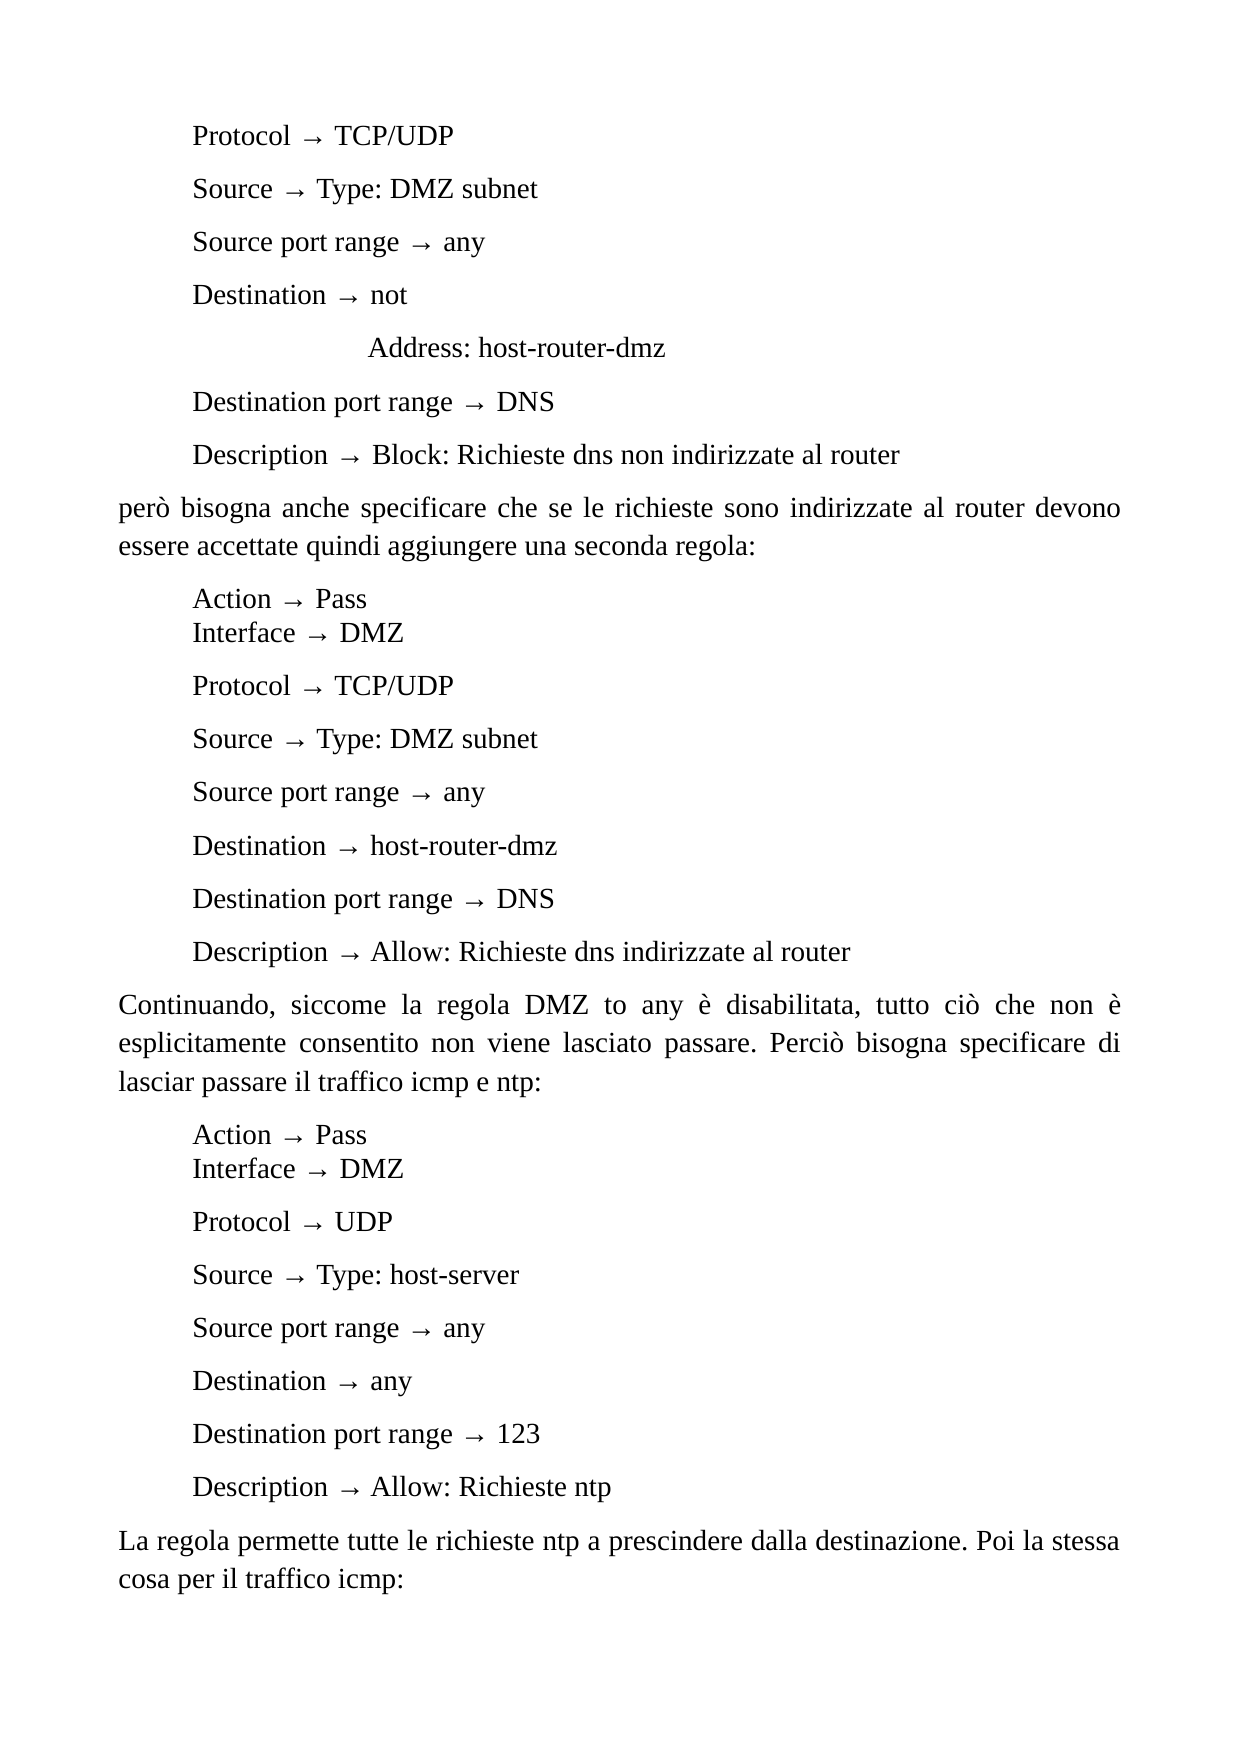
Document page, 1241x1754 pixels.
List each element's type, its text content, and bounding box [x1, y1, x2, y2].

text Destination → not [118, 277, 1122, 311]
text Destination port range → DNS [118, 384, 1122, 417]
text Description → Allow: Richieste ntp [118, 1469, 1122, 1503]
text Protocol → TCP/UDP [118, 668, 1122, 702]
text La regola permette tutte le richieste ntp a prescindere dalla destinazione. Poi la stessa cosa per il traffico icmp: [118, 1523, 1122, 1595]
text Description → Allow: Richieste dns indirizzate al router [118, 934, 1122, 967]
text Source port range → any [118, 224, 1122, 258]
text Description → Block: Richieste dns non indirizzate al router [118, 437, 1122, 470]
text Source → Type: host-server [118, 1257, 1122, 1291]
text Action → Pass [118, 582, 1122, 615]
text Source port range → any [118, 774, 1122, 808]
text Protocol → TCP/UDP [118, 118, 1122, 152]
text Continuando, siccome la regola DMZ to any è disabilitata, tutto ciò che non è esplicitamente consentito non viene lasciato passare. Perciò bisogna specificare di lasciar passare il traffico icmp e ntp: [118, 987, 1122, 1098]
text Source → Type: DMZ subnet [118, 171, 1122, 205]
text Destination → host-router-dmz [118, 828, 1122, 861]
text però bisogna anche specificare che se le richieste sono indirizzate al router devono essere accettate quindi aggiungere una seconda regola: [118, 490, 1122, 562]
text Destination port range → DNS [118, 881, 1122, 914]
text Interface → DMZ [118, 1151, 1122, 1184]
text Action → Pass [118, 1117, 1122, 1151]
text Destination → any [118, 1363, 1122, 1397]
text Destination port range → 123 [118, 1416, 1122, 1450]
text Source → Type: DMZ subnet [118, 721, 1122, 755]
text Address: host-router-dmz [118, 331, 1122, 364]
text Protocol → UDP [118, 1204, 1122, 1237]
text Source port range → any [118, 1310, 1122, 1344]
text Interface → DMZ [118, 615, 1122, 649]
